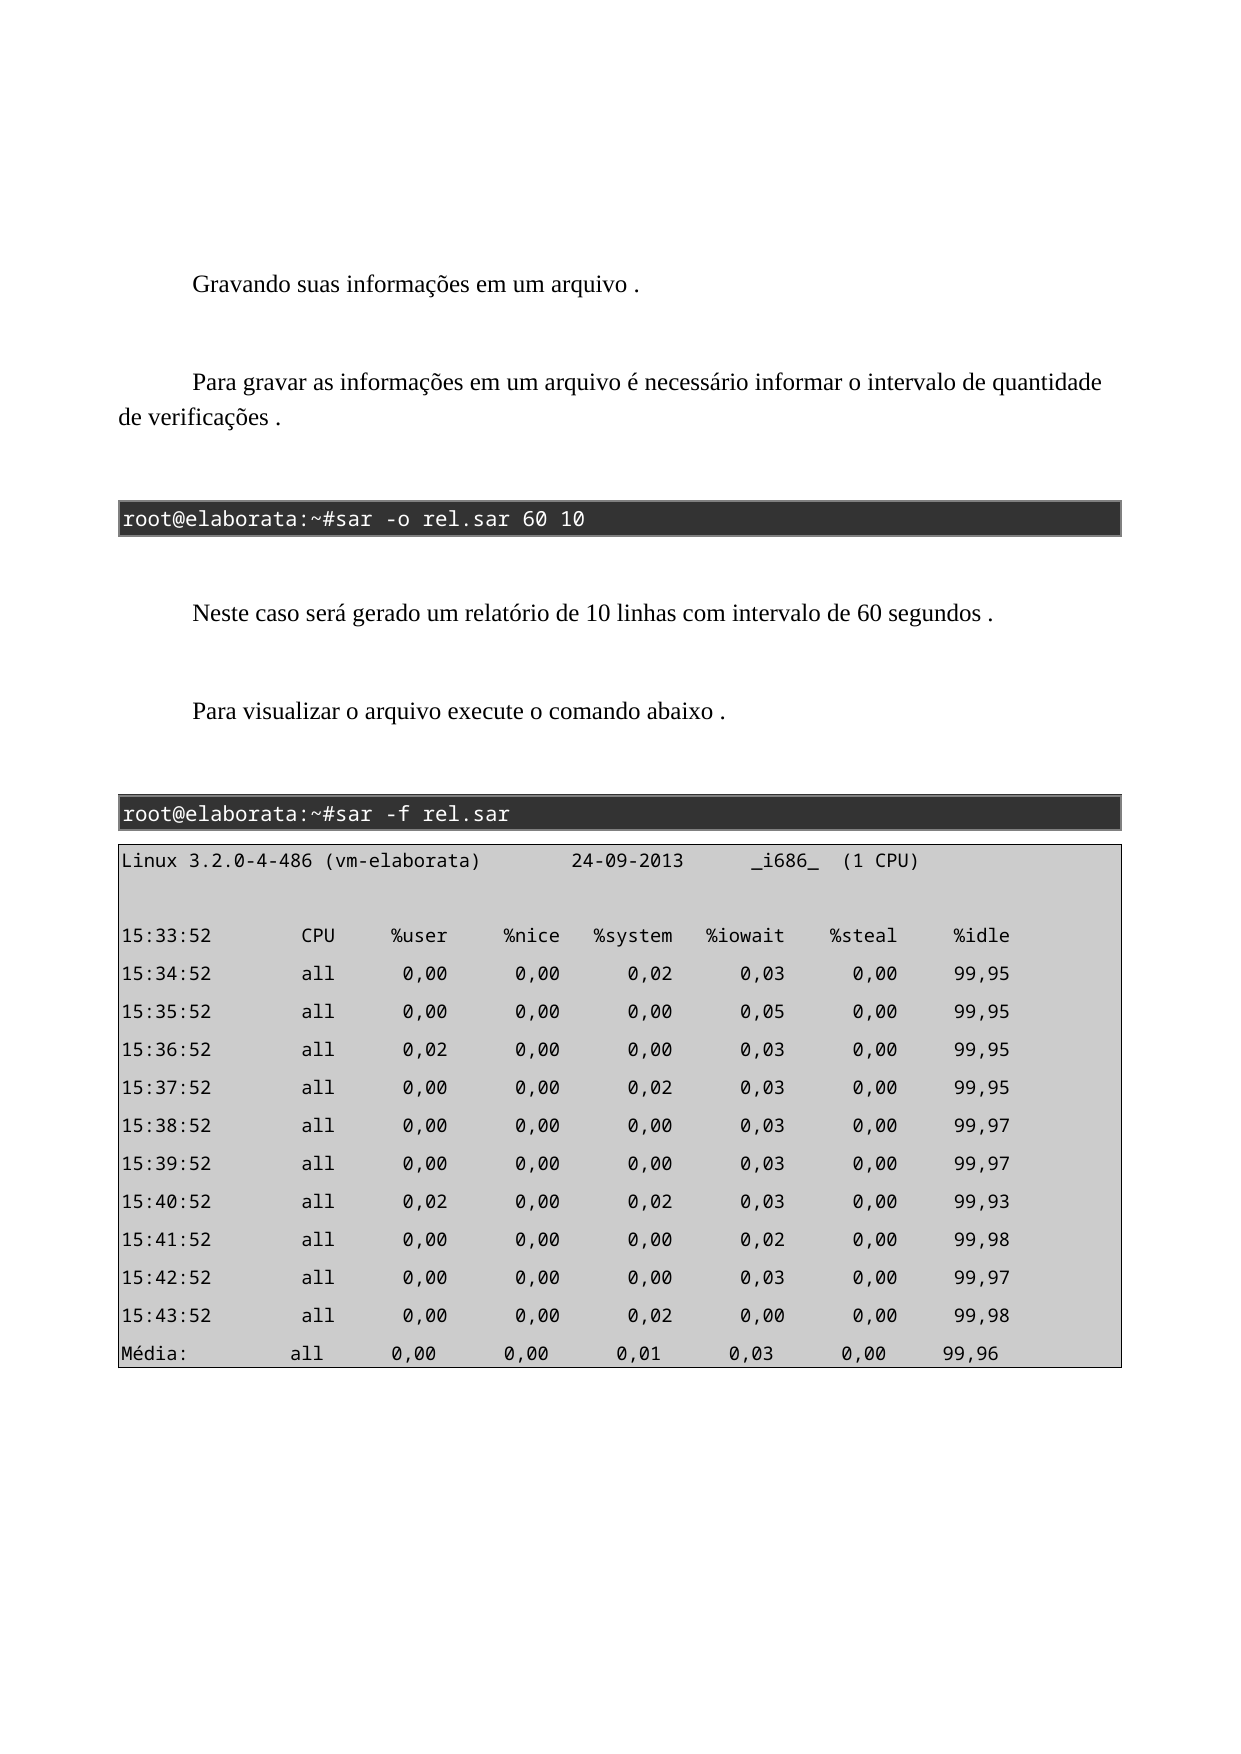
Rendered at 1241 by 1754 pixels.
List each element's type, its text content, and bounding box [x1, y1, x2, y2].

text Neste caso será gerado um relatório de 10 linhas com intervalo de 60 segundos . [118, 598, 1122, 627]
text root@elaborata:~#sar -o rel.sar 60 10 [120, 502, 1120, 535]
text Média: all 0,00 0,00 0,01 0,03 0,00 99,96 [119, 1337, 1121, 1367]
text Gravando suas informações em um arquivo . [118, 269, 1122, 298]
text Para visualizar o arquivo execute o comando abaixo . [118, 696, 1122, 725]
text 15:38:52 all 0,00 0,00 0,00 0,03 0,00 99,97 [119, 1109, 1121, 1138]
text 15:36:52 all 0,02 0,00 0,00 0,03 0,00 99,95 [119, 1033, 1121, 1062]
text 15:34:52 all 0,00 0,00 0,02 0,03 0,00 99,95 [119, 957, 1121, 986]
text 15:39:52 all 0,00 0,00 0,00 0,03 0,00 99,97 [119, 1147, 1121, 1176]
text 15:40:52 all 0,02 0,00 0,02 0,03 0,00 99,93 [119, 1185, 1121, 1214]
text root@elaborata:~#sar -f rel.sar [120, 797, 1120, 829]
text Para gravar as informações em um arquivo é necessário informar o intervalo de quantidade de verificações . [118, 367, 1122, 431]
text 15:37:52 all 0,00 0,00 0,02 0,03 0,00 99,95 [119, 1071, 1121, 1100]
text 15:42:52 all 0,00 0,00 0,00 0,03 0,00 99,97 [119, 1261, 1121, 1289]
text Linux 3.2.0-4-486 (vm-elaborata) 24-09-2013 _i686_ (1 CPU) [119, 845, 1121, 872]
text 15:33:52 CPU %user %nice %system %iowait %steal %idle [119, 919, 1121, 948]
text 15:43:52 all 0,00 0,00 0,02 0,00 0,00 99,98 [119, 1299, 1121, 1327]
text 15:35:52 all 0,00 0,00 0,00 0,05 0,00 99,95 [119, 995, 1121, 1024]
text 15:41:52 all 0,00 0,00 0,00 0,02 0,00 99,98 [119, 1223, 1121, 1252]
